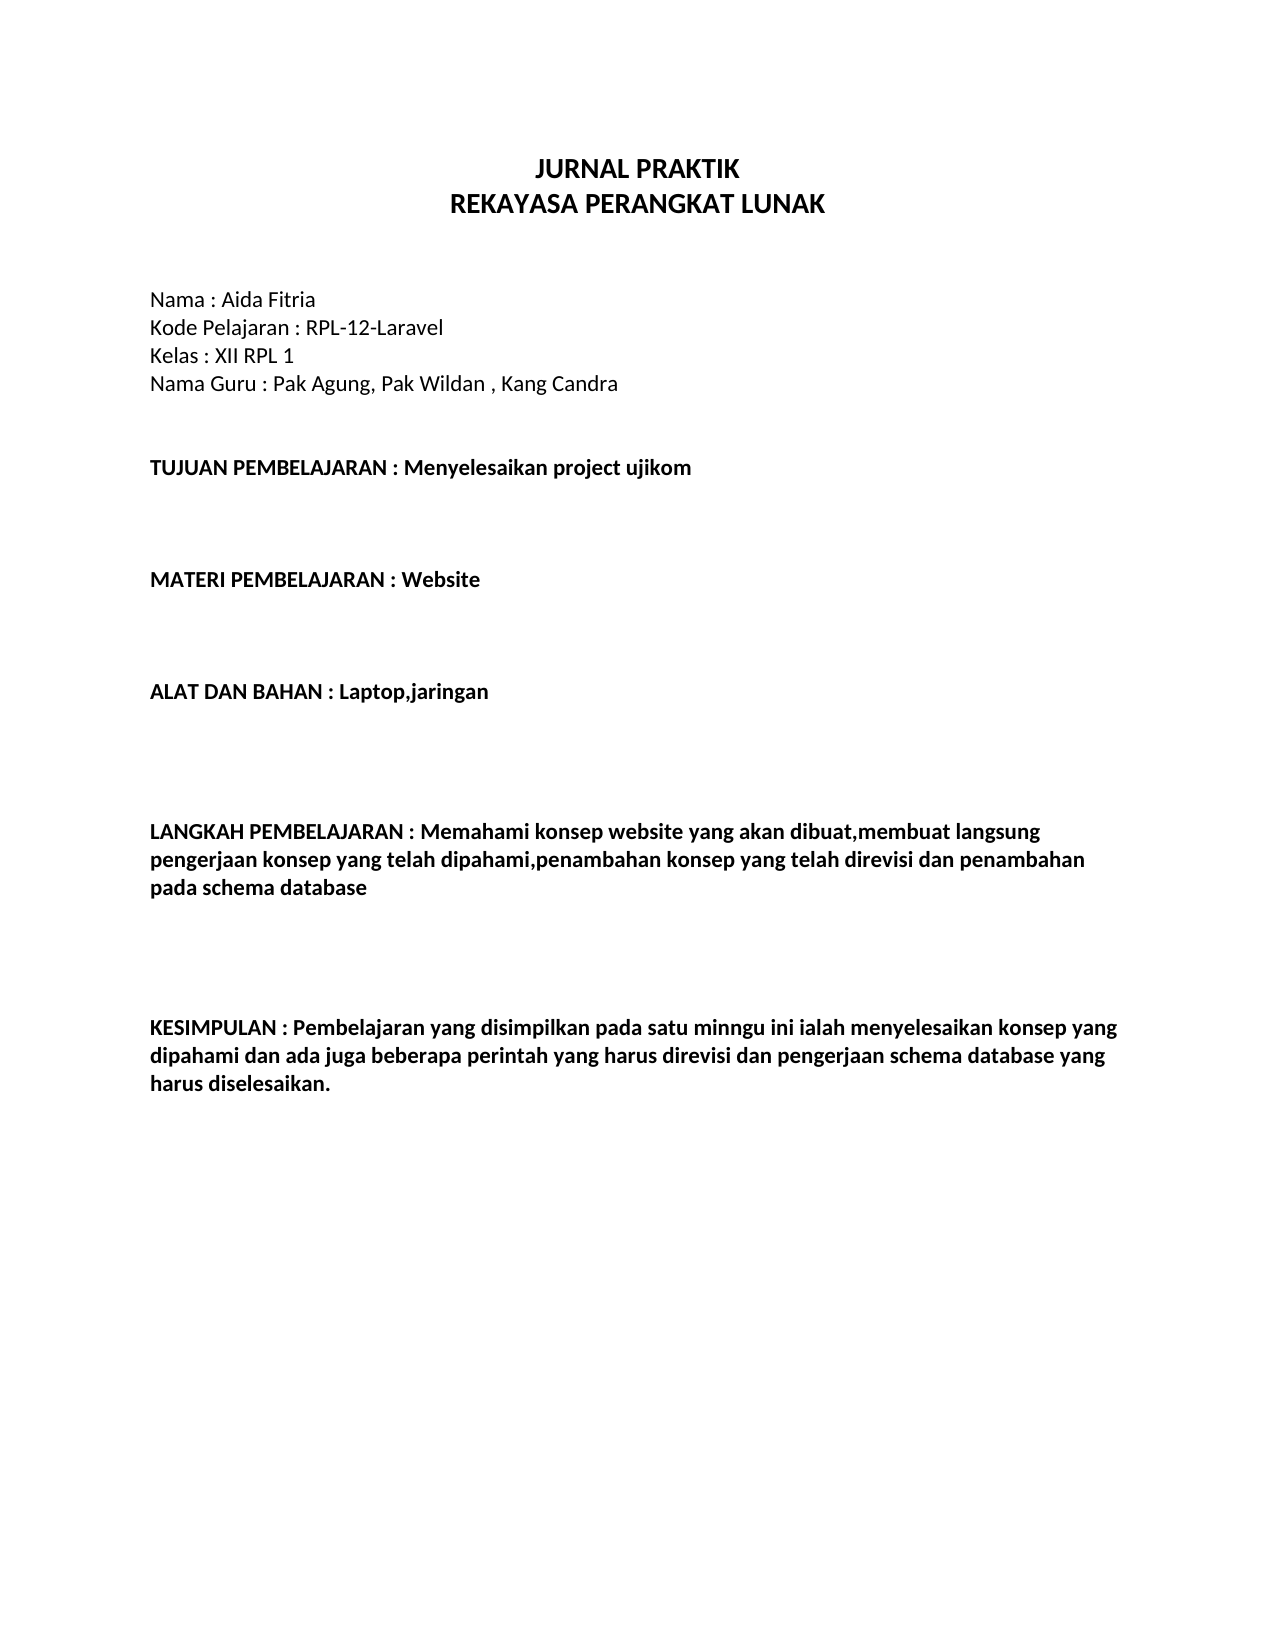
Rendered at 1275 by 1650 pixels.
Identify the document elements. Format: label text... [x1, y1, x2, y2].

text MATERI PEMBELAJARAN : Website [150, 565, 1125, 593]
text Nama Guru : Pak Agung, Pak Wildan , Kang Candra [150, 369, 1125, 397]
text TUJUAN PEMBELAJARAN : Menyelesaikan project ujikom [150, 453, 1125, 481]
text Kode Pelajaran : RPL-12-Laravel [150, 313, 1125, 341]
text KESIMPULAN : Pembelajaran yang disimpilkan pada satu minngu ini ialah menyelesaikan konsep yang dipahami dan ada juga beberapa perintah yang harus direvisi dan pengerjaan schema database yang harus diselesaikan. [150, 1013, 1125, 1097]
text LANGKAH PEMBELAJARAN : Memahami konsep website yang akan dibuat,membuat langsung pengerjaan konsep yang telah dipahami,penambahan konsep yang telah direvisi dan penambahan pada schema database [150, 817, 1125, 901]
text Kelas : XII RPL 1 [150, 341, 1125, 369]
text REKAYASA PERANGKAT LUNAK [150, 186, 1125, 221]
text JURNAL PRAKTIK [150, 150, 1125, 186]
text ALAT DAN BAHAN : Laptop,jaringan [150, 677, 1125, 705]
text Nama : Aida Fitria [150, 285, 1125, 313]
